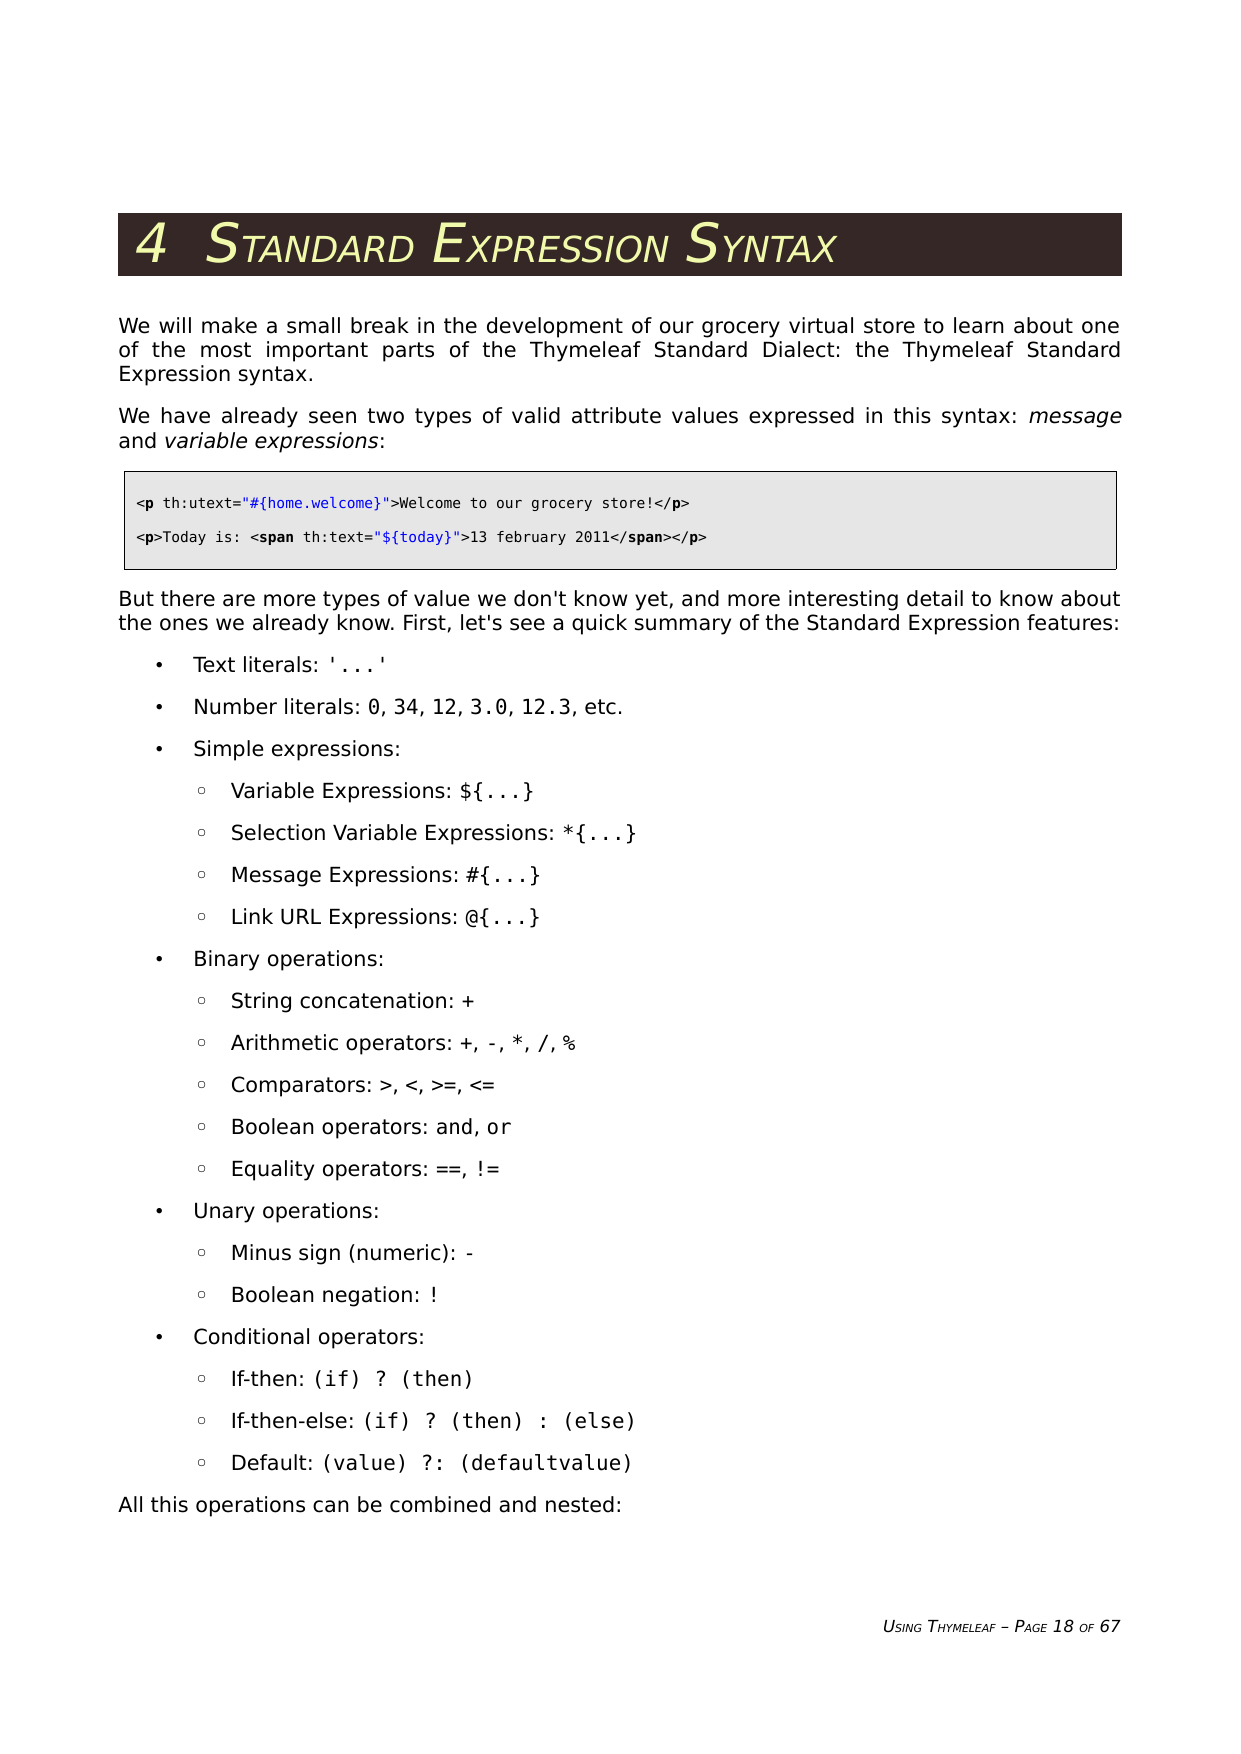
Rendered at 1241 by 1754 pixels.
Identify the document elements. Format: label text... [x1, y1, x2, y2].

list String concatenation: + [193, 989, 1122, 1013]
list Link URL Expressions: @{...} [193, 905, 1122, 929]
list If-then-else: (if) ? (then) : (else) [193, 1409, 1122, 1433]
list Minus sign (numeric): - [193, 1241, 1122, 1265]
list Comparators: >, <, >=, <= [193, 1073, 1122, 1097]
subtitle Standard Expression Syntax [118, 213, 1122, 276]
list Number literals: 0, 34, 12, 3.0, 12.3, etc. [156, 695, 1122, 719]
list Text literals: '...' [156, 653, 1122, 677]
list Arithmetic operators: +, -, *, /, % [193, 1031, 1122, 1055]
list Equality operators: ==, != [193, 1157, 1122, 1181]
list Conditional operators: [156, 1325, 1122, 1349]
list Unary operations: [156, 1199, 1122, 1223]
list If-then: (if) ? (then) [193, 1367, 1122, 1391]
list Simple expressions: [156, 737, 1122, 761]
list Selection Variable Expressions: *{...} [193, 821, 1122, 845]
list Boolean operators: and, or [193, 1115, 1122, 1139]
list Boolean negation: ! [193, 1283, 1122, 1307]
text But there are more types of value we don't know yet, and more interesting detail to know about the ones we already know. First, let's see a quick summary of the Standard Expression features: [118, 587, 1122, 635]
list Default: (value) ?: (defaultvalue) [193, 1451, 1122, 1475]
text We have already seen two types of valid attribute values expressed in this syntax: message and variable expressions: [118, 404, 1122, 453]
text <p th:utext="#{home.welcome}">Welcome to our grocery store!</p> <p>Today is: <span th:text="${today}">13 february 2011</span></p> [125, 472, 1116, 569]
list Variable Expressions: ${...} [193, 779, 1122, 803]
list Message Expressions: #{...} [193, 863, 1122, 887]
list Binary operations: [156, 947, 1122, 971]
text All this operations can be combined and nested: [118, 1493, 1122, 1517]
text We will make a small break in the development of our grocery virtual store to learn about one of the most important parts of the Thymeleaf Standard Dialect: the Thymeleaf Standard Expression syntax. [118, 314, 1122, 387]
